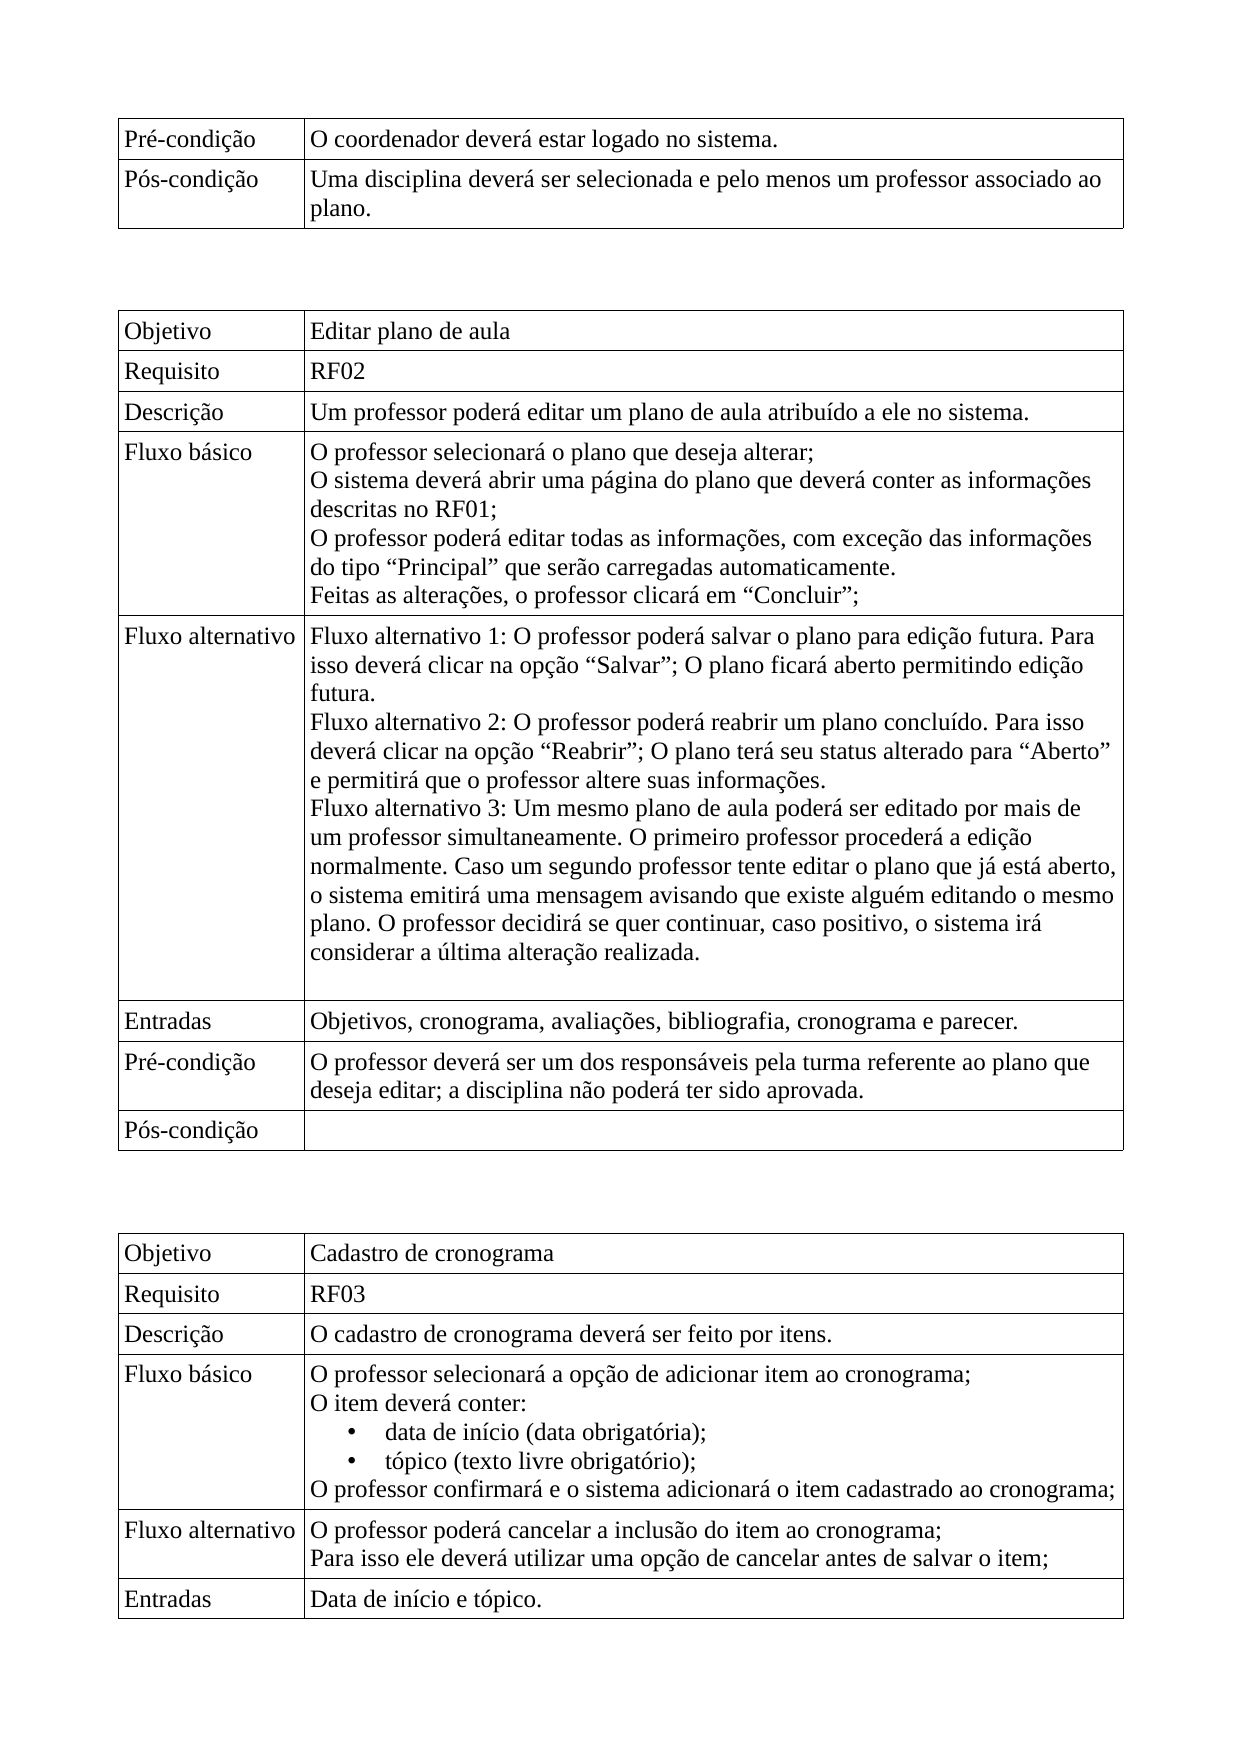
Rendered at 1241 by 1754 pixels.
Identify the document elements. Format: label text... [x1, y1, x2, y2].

table_cell Fluxo alternativo [119, 616, 304, 1000]
table_header Editar plano de aula [305, 311, 1123, 350]
table_cell O coordenador deverá estar logado no sistema. [305, 119, 1123, 158]
table_cell O professor deverá ser um dos responsáveis pela turma referente ao plano que deseja editar; a disciplina não poderá ter sido aprovada. [305, 1042, 1123, 1110]
table_cell O professor poderá cancelar a inclusão do item ao cronograma; Para isso ele deverá utilizar uma opção de cancelar antes de salvar o item; [305, 1510, 1123, 1578]
table_cell Requisito [119, 351, 304, 391]
table_cell Pós-condição [119, 1111, 304, 1150]
table_header Cadastro de cronograma [305, 1234, 1123, 1273]
table_cell O cadastro de cronograma deverá ser feito por itens. [305, 1314, 1123, 1354]
table_cell O professor selecionará o plano que deseja alterar; O sistema deverá abrir uma página do plano que deverá conter as informações descritas no RF01; O professor poderá editar todas as informações, com exceção das informações do tipo “Principal” que serão carregadas automaticamente. Feitas as alterações, o professor clicará em “Concluir”; [305, 432, 1123, 615]
table_cell Data de início e tópico. [305, 1579, 1123, 1618]
table_cell O professor selecionará a opção de adicionar item ao cronograma; O item deverá conter: data de início (data obrigatória); tópico (texto livre obrigatório); O professor confirmará e o sistema adicionará o item cadastrado ao cronograma; [305, 1355, 1123, 1509]
table_cell Fluxo básico [119, 432, 304, 615]
table_cell Uma disciplina deverá ser selecionada e pelo menos um professor associado ao plano. [305, 160, 1123, 227]
table_cell Pós-condição [119, 160, 304, 227]
table_cell Entradas [119, 1579, 304, 1618]
table_cell Pré-condição [119, 1042, 304, 1110]
table_cell Requisito [119, 1274, 304, 1313]
table_cell RF03 [305, 1274, 1123, 1313]
table_header Objetivo [119, 311, 304, 350]
table_cell Fluxo alternativo [119, 1510, 304, 1578]
table_cell Fluxo alternativo 1: O professor poderá salvar o plano para edição futura. Para isso deverá clicar na opção “Salvar”; O plano ficará aberto permitindo edição futura. Fluxo alternativo 2: O professor poderá reabrir um plano concluído. Para isso deverá clicar na opção “Reabrir”; O plano terá seu status alterado para “Aberto” e permitirá que o professor altere suas informações. Fluxo alternativo 3: Um mesmo plano de aula poderá ser editado por mais de um professor simultaneamente. O primeiro professor procederá a edição normalmente. Caso um segundo professor tente editar o plano que já está aberto, o sistema emitirá uma mensagem avisando que existe alguém editando o mesmo plano. O professor decidirá se quer continuar, caso positivo, o sistema irá considerar a última alteração realizada. [305, 616, 1123, 1000]
table_cell Descrição [119, 392, 304, 431]
table_header Objetivo [119, 1234, 304, 1273]
table_cell RF02 [305, 351, 1123, 391]
table_cell Entradas [119, 1001, 304, 1041]
table_cell Objetivos, cronograma, avaliações, bibliografia, cronograma e parecer. [305, 1001, 1123, 1041]
table_cell Pré-condição [119, 119, 304, 158]
table_cell Descrição [119, 1314, 304, 1354]
table_cell Fluxo básico [119, 1355, 304, 1509]
table_cell [305, 1111, 1123, 1150]
table_cell Um professor poderá editar um plano de aula atribuído a ele no sistema. [305, 392, 1123, 431]
